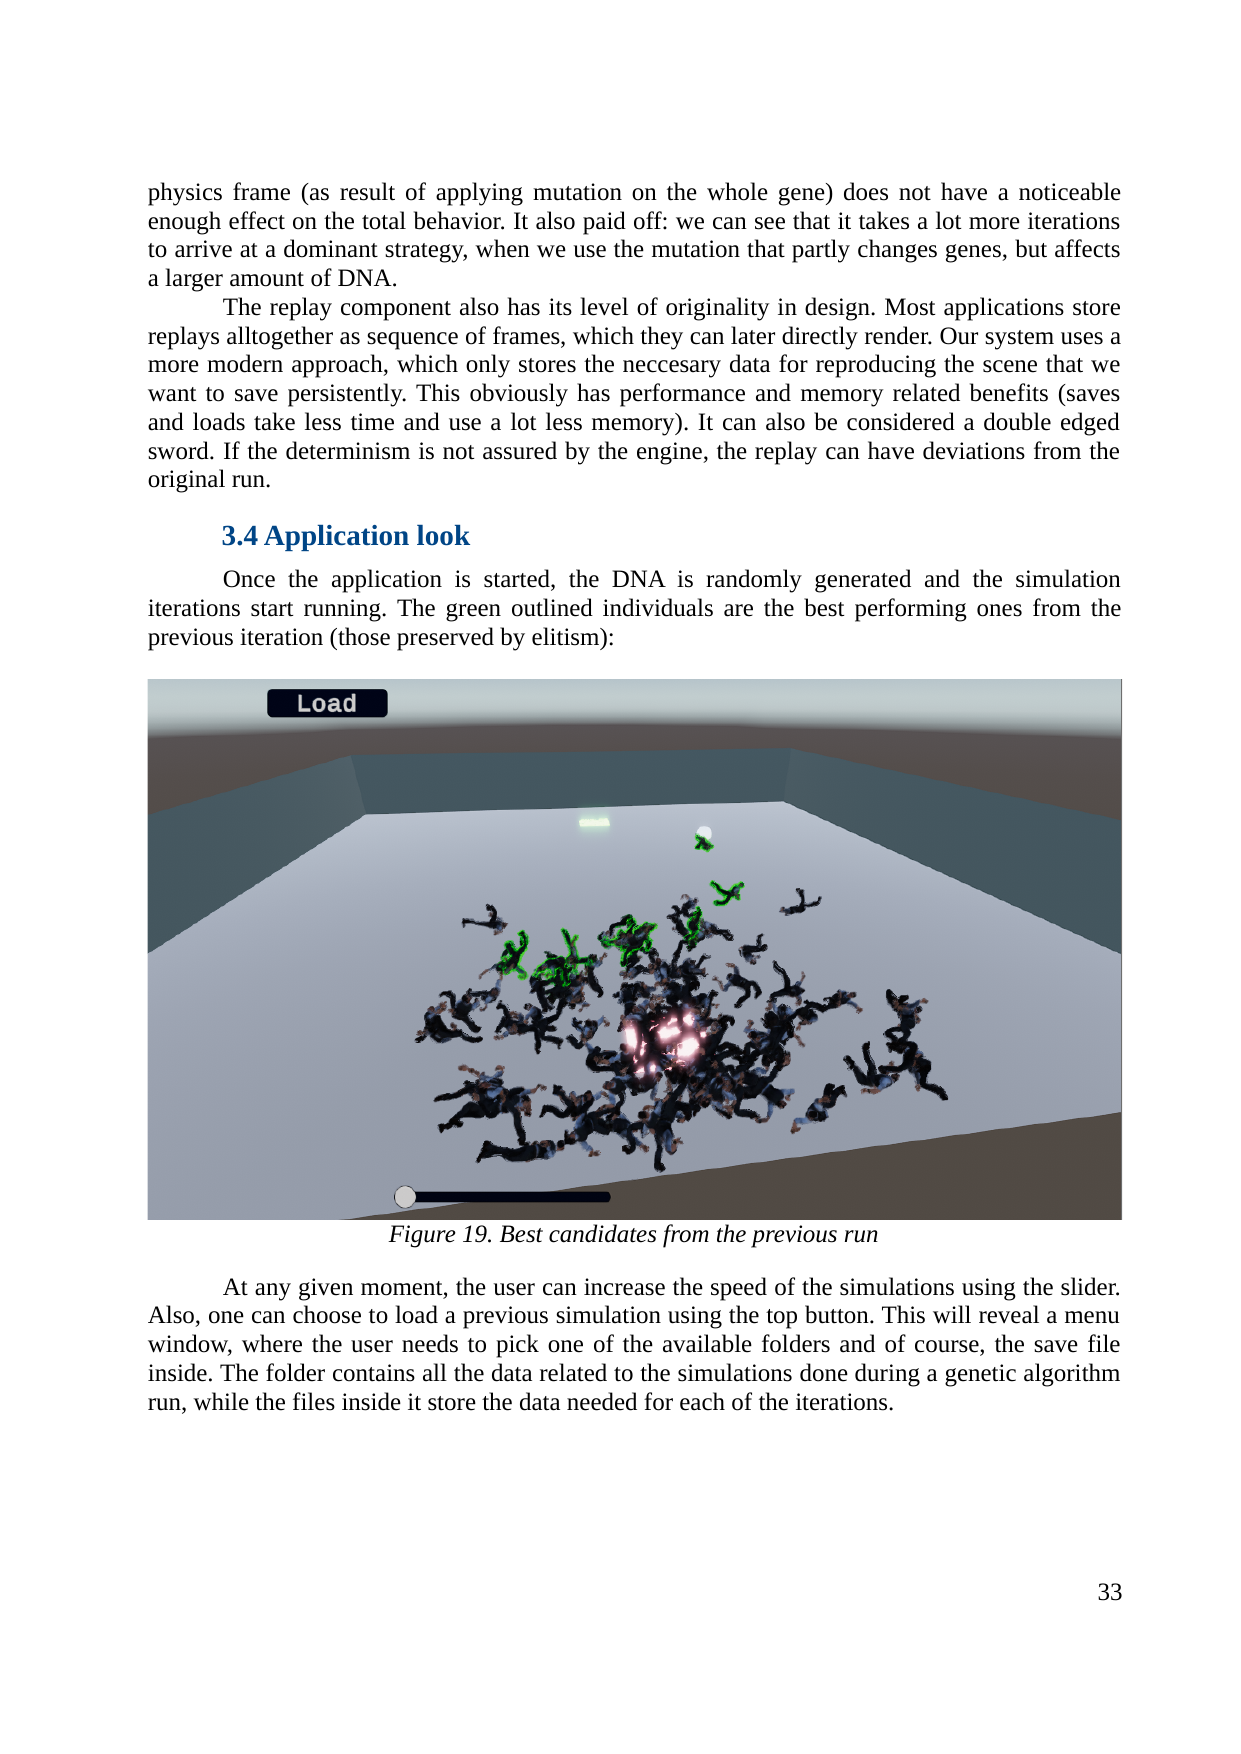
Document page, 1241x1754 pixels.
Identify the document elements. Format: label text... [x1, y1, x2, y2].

text Once the application is started, the DNA is randomly generated and the simulation iterations start running. The green outlined individuals are the best performing ones from the previous iteration (those preserved by elitism): [148, 564, 1122, 650]
text physics frame (as result of applying mutation on the whole gene) does not have a noticeable enough effect on the total behavior. It also paid off: we can see that it takes a lot more iterations to arrive at a dominant strategy, when we use the mutation that partly changes genes, but affects a larger amount of DNA. [148, 177, 1122, 292]
text The replay component also has its level of originality in design. Most applications store replays alltogether as sequence of frames, which they can later directly render. Our system uses a more modern approach, which only stores the neccesary data for reproducing the scene that we want to save persistently. This obviously has performance and memory related benefits (saves and loads take less time and use a lot less memory). It can also be considered a double edged sword. If the determinism is not assured by the engine, the replay can have deviations from the original run. [148, 292, 1122, 493]
subtitle 3.4 Application look [221, 518, 1122, 552]
text Figure 19. Best candidates from the previous run [148, 1220, 1122, 1248]
text At any given moment, the user can increase the speed of the simulations using the slider. Also, one can choose to load a previous simulation using the top button. This will reveal a menu window, where the user needs to pick one of the available folders and of course, the save file inside. The folder contains all the data related to the simulations done during a genetic algorithm run, while the files inside it store the data needed for each of the iterations. [148, 1272, 1122, 1415]
